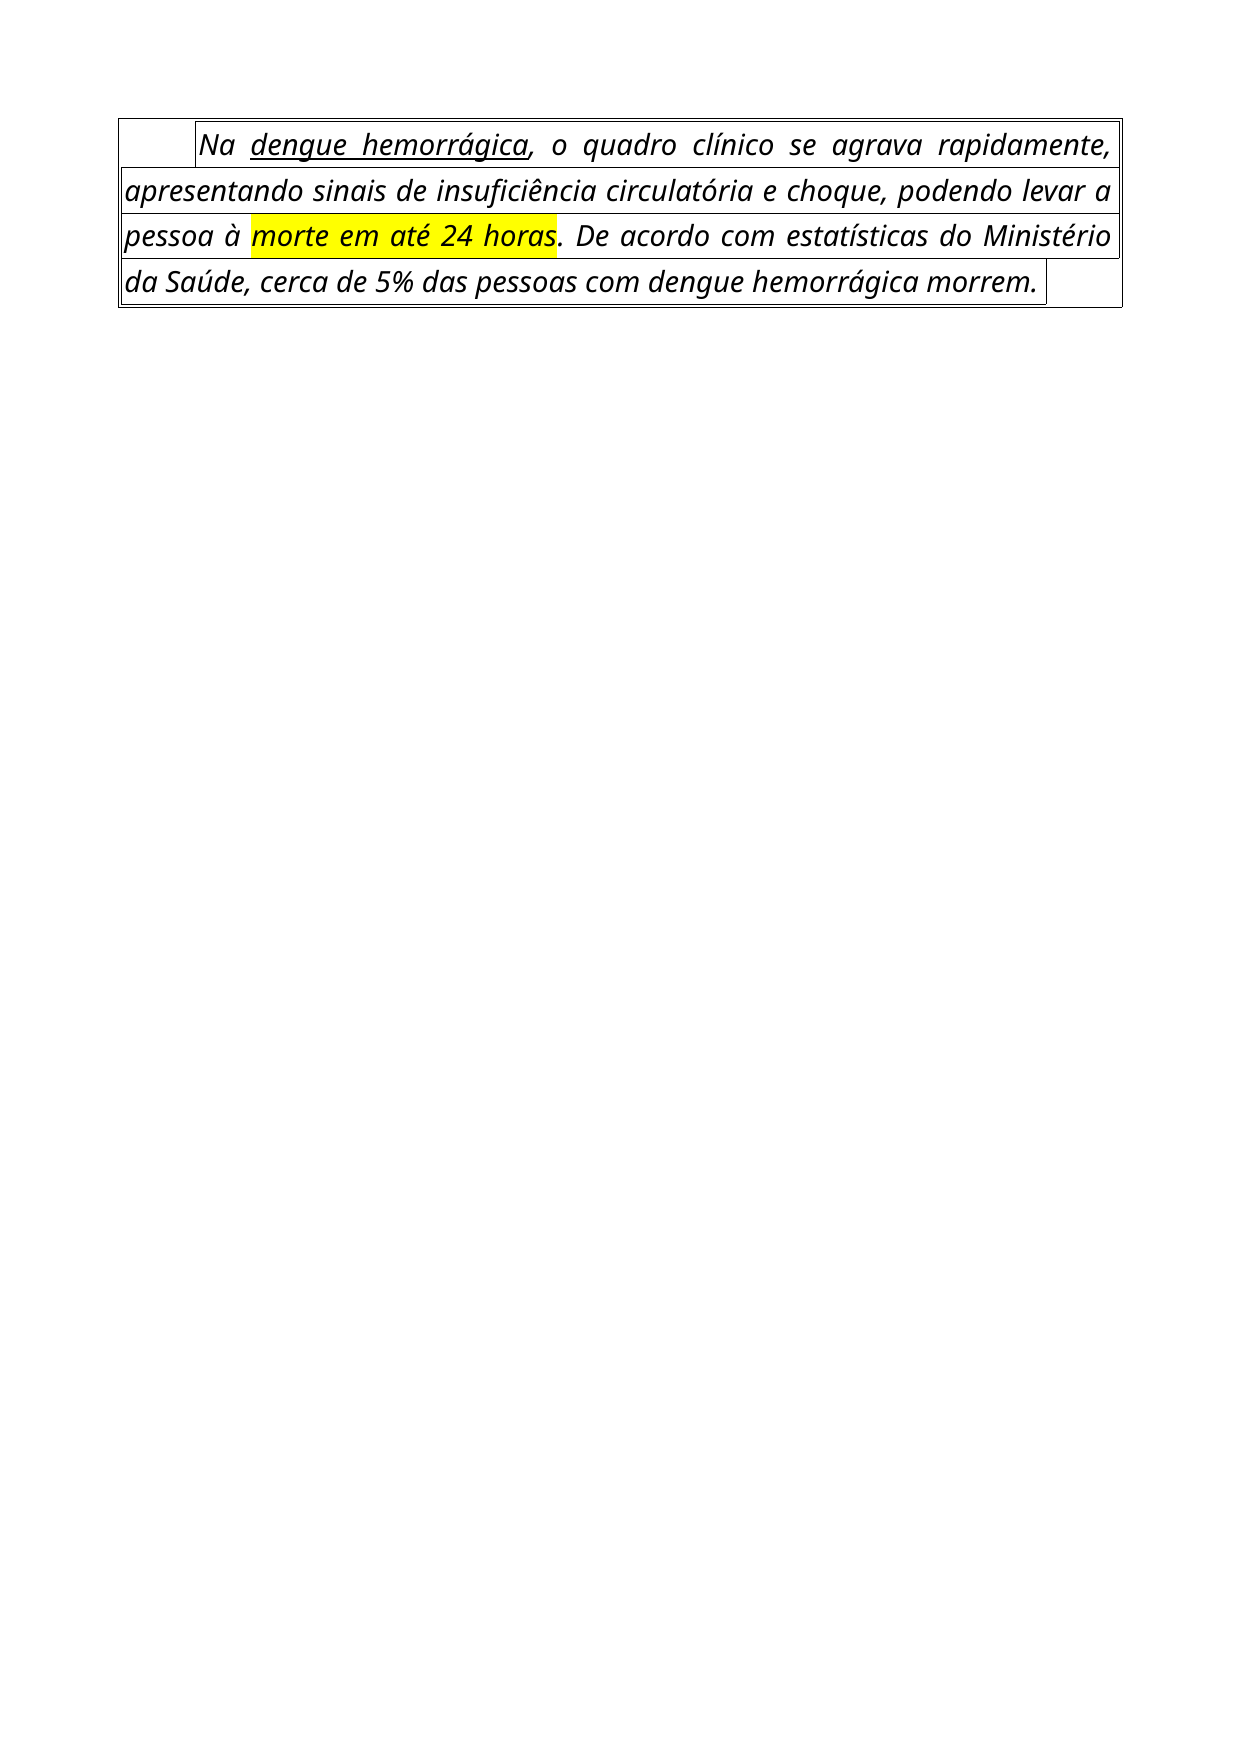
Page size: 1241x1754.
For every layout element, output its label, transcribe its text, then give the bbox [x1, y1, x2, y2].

text Na dengue hemorrágica, o quadro clínico se agrava rapidamente, apresentando sinais de insuficiência circulatória e choque, podendo levar a pessoa à morte em até 24 horas. De acordo com estatísticas do Ministério da Saúde, cerca de 5% das pessoas com dengue hemorrágica morrem. [119, 119, 1122, 307]
